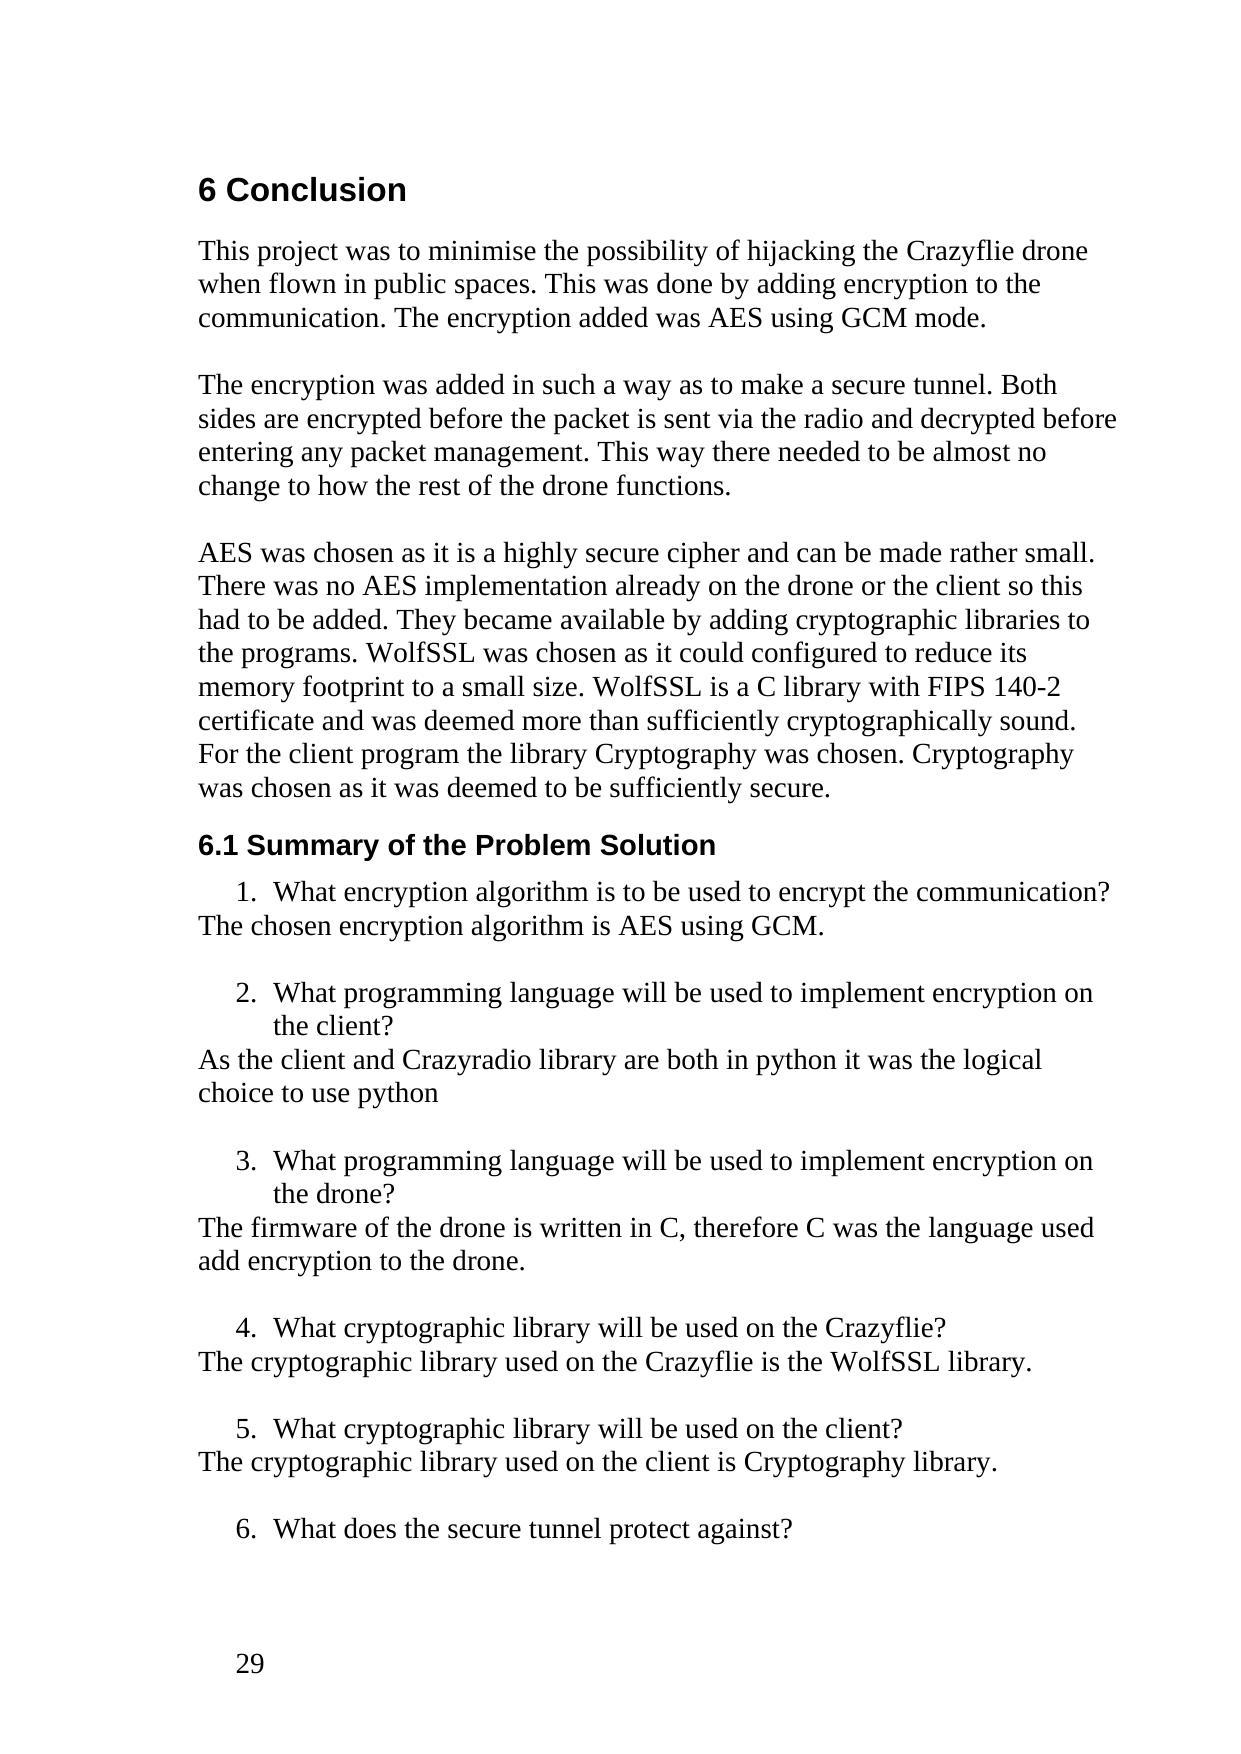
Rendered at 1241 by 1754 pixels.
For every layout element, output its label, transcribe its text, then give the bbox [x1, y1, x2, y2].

text This project was to minimise the possibility of hijacking the Crazyflie drone when flown in public spaces. This was done by adding encryption to the communication. The encryption added was AES using GCM mode. [198, 233, 1119, 334]
text The cryptographic library used on the client is Cryptography library. [198, 1444, 1119, 1478]
text The chosen encryption algorithm is AES using GCM. [198, 908, 1119, 941]
text AES was chosen as it is a highly secure cipher and can be made rather small. There was no AES implementation already on the drone or the client so this had to be added. They became available by adding cryptographic libraries to the programs. WolfSSL was chosen as it could configured to reduce its memory footprint to a small size. WolfSSL is a C library with FIPS 140-2 certificate and was deemed more than sufficiently cryptographically sound. [198, 535, 1119, 736]
subtitle Conclusion [198, 170, 1119, 208]
list What programming language will be used to implement encryption on the client? [235, 975, 1119, 1042]
text The encryption was added in such a way as to make a secure tunnel. Both sides are encrypted before the packet is sent via the radio and decrypted before entering any packet management. This way there needed to be almost no change to how the rest of the drone functions. [198, 367, 1119, 501]
text As the client and Crazyradio library are both in python it was the logical choice to use python [198, 1042, 1119, 1109]
list What cryptographic library will be used on the client? [235, 1411, 1119, 1444]
list What encryption algorithm is to be used to encrypt the communication? [235, 874, 1119, 908]
text For the client program the library Cryptography was chosen. Cryptography was chosen as it was deemed to be sufficiently secure. [198, 736, 1119, 803]
text The firmware of the drone is written in C, therefore C was the language used add encryption to the drone. [198, 1210, 1119, 1277]
text The cryptographic library used on the Crazyflie is the WolfSSL library. [198, 1344, 1119, 1377]
list What programming language will be used to implement encryption on the drone? [235, 1143, 1119, 1210]
list What cryptographic library will be used on the Crazyflie? [235, 1310, 1119, 1344]
subtitle Summary of the Problem Solution [198, 828, 1119, 862]
list What does the secure tunnel protect against? [235, 1512, 1119, 1545]
